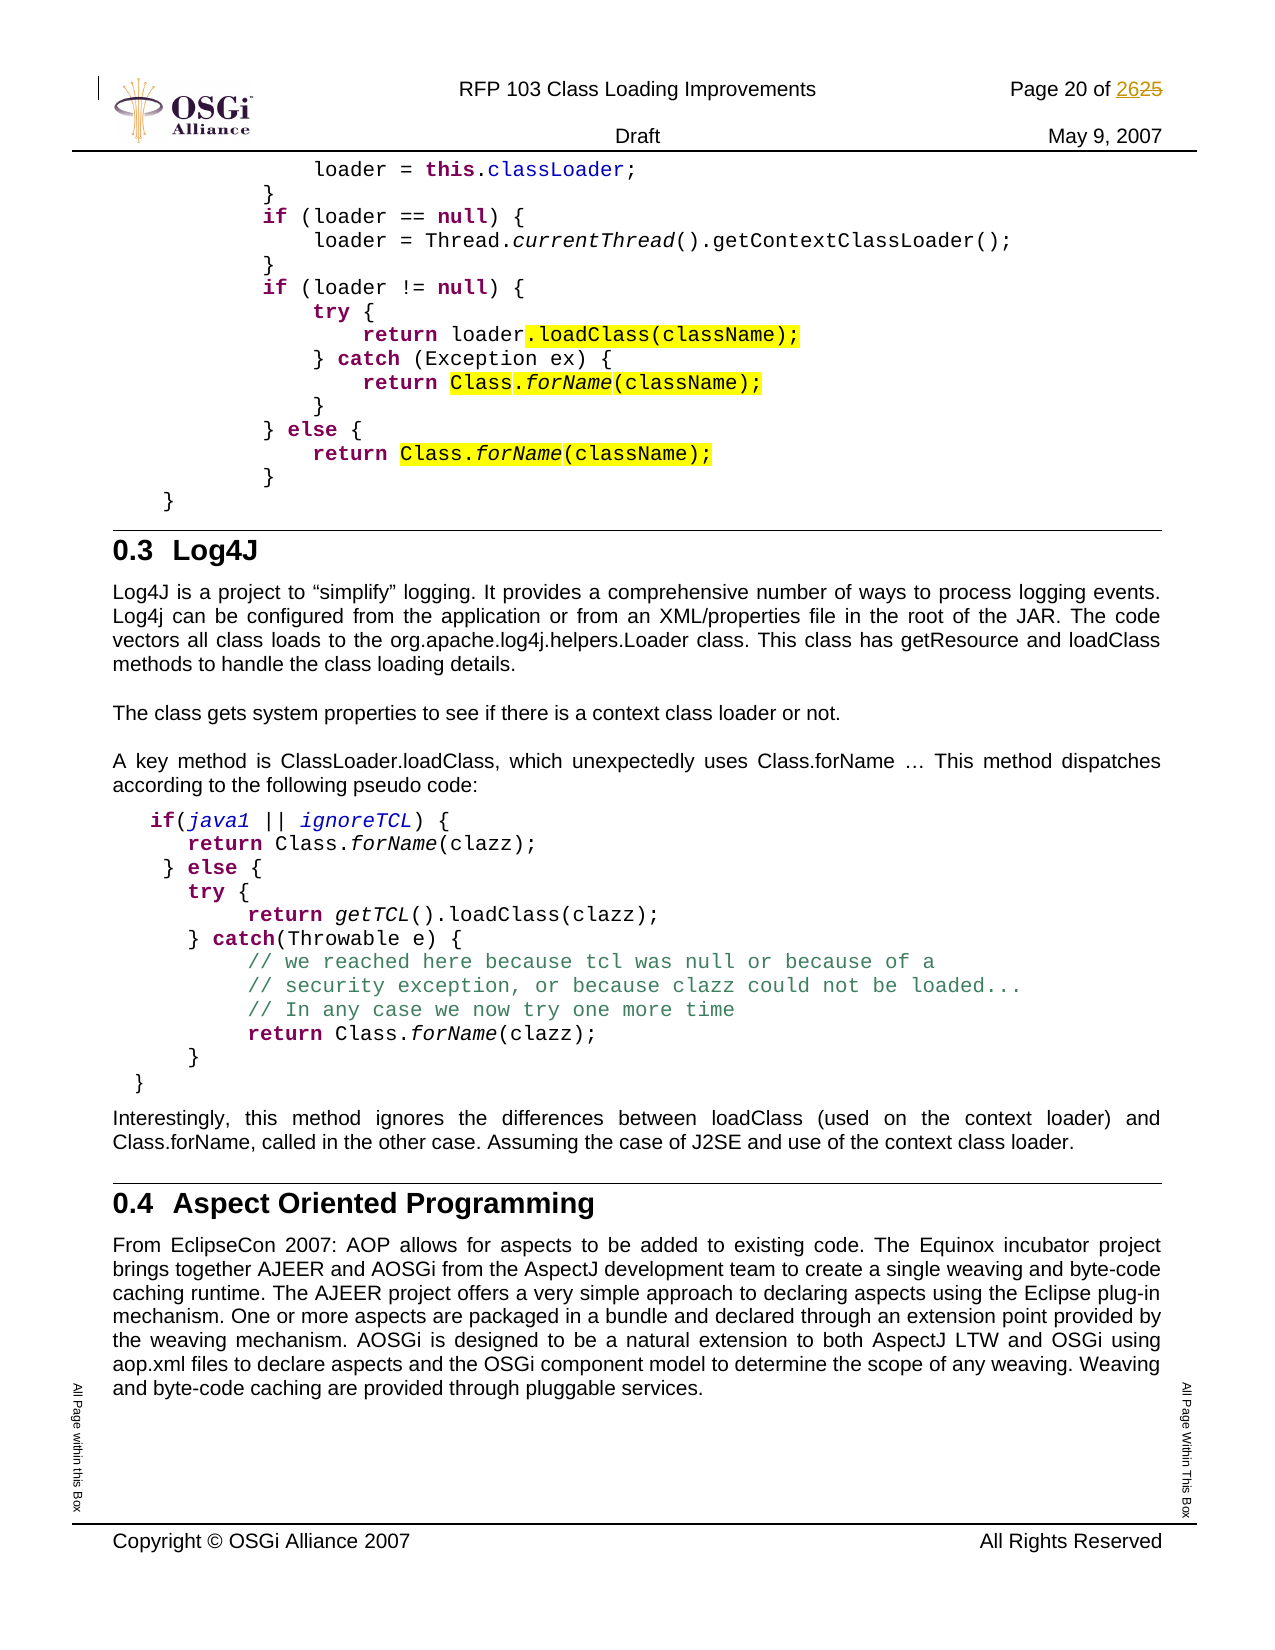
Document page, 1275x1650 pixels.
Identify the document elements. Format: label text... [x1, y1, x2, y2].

text // we reached here because tcl was null or because of a [112, 952, 1162, 975]
subtitle Aspect Oriented Programming [112, 1184, 1162, 1220]
text } [112, 395, 1162, 419]
text if(java1 || ignoreTCL) { [112, 810, 1162, 833]
text try { [112, 881, 1162, 904]
text } [112, 1046, 1162, 1070]
text // In any case we now try one more time [112, 999, 1162, 1022]
text Interestingly, this method ignores the differences between loadClass (used on the context loader) and Class.forName, called in the other case. Assuming the case of J2SE and use of the context class loader. [112, 1106, 1162, 1154]
text } [112, 183, 1162, 206]
text From EclipseCon 2007: AOP allows for aspects to be added to existing code. The Equinox incubator project brings together AJEER and AOSGi from the AspectJ development team to create a single weaving and byte-code caching runtime. The AJEER project offers a very simple approach to declaring aspects using the Eclipse plug-in mechanism. One or more aspects are packaged in a bundle and declared through an extension point provided by the weaving mechanism. AOSGi is designed to be a natural extension to both AspectJ LTW and OSGi using aop.xml files to declare aspects and the OSGi component model to determine the scope of any weaving. Weaving and byte-code caching are provided through pluggable services. [112, 1232, 1162, 1400]
text } [112, 490, 1162, 514]
text } else { [112, 419, 1162, 443]
text return Class.forName(clazz); [112, 833, 1162, 857]
text } [112, 253, 1162, 277]
text return Class.forName(className); [112, 372, 1162, 395]
text } catch(Throwable e) { [112, 928, 1162, 952]
text if (loader == null) { [112, 206, 1162, 230]
text return Class.forName(clazz); [112, 1022, 1162, 1046]
text return getTCL().loadClass(clazz); [112, 904, 1162, 928]
text loader = Thread.currentThread().getContextClassLoader(); [112, 230, 1162, 253]
picture [114, 78, 254, 143]
text return loader.loadClass(className); [112, 324, 1162, 348]
text } else { [112, 857, 1162, 881]
text loader = this.classLoader; [112, 159, 1162, 183]
text The class gets system properties to see if there is a context class loader or not. [112, 700, 1162, 724]
text } catch (Exception ex) { [112, 348, 1162, 372]
text Log4J is a project to “simplify” logging. It provides a comprehensive number of ways to process logging events. Log4j can be configured from the application or from an XML/properties file in the root of the JAR. The code vectors all class loads to the org.apache.log4j.helpers.Loader class. This class has getResource and loadClass methods to handle the class loading details. [112, 579, 1162, 675]
text A key method is ClassLoader.loadClass, which unexpectedly uses Class.forName … This method dispatches according to the following pseudo code: [112, 749, 1162, 797]
text return Class.forName(className); [112, 443, 1162, 466]
text if (loader != null) { [112, 277, 1162, 301]
text } [112, 466, 1162, 490]
subtitle Log4J [112, 531, 1162, 567]
text try { [112, 301, 1162, 324]
text } [112, 1070, 1162, 1094]
text // security exception, or because clazz could not be loaded... [112, 975, 1162, 999]
